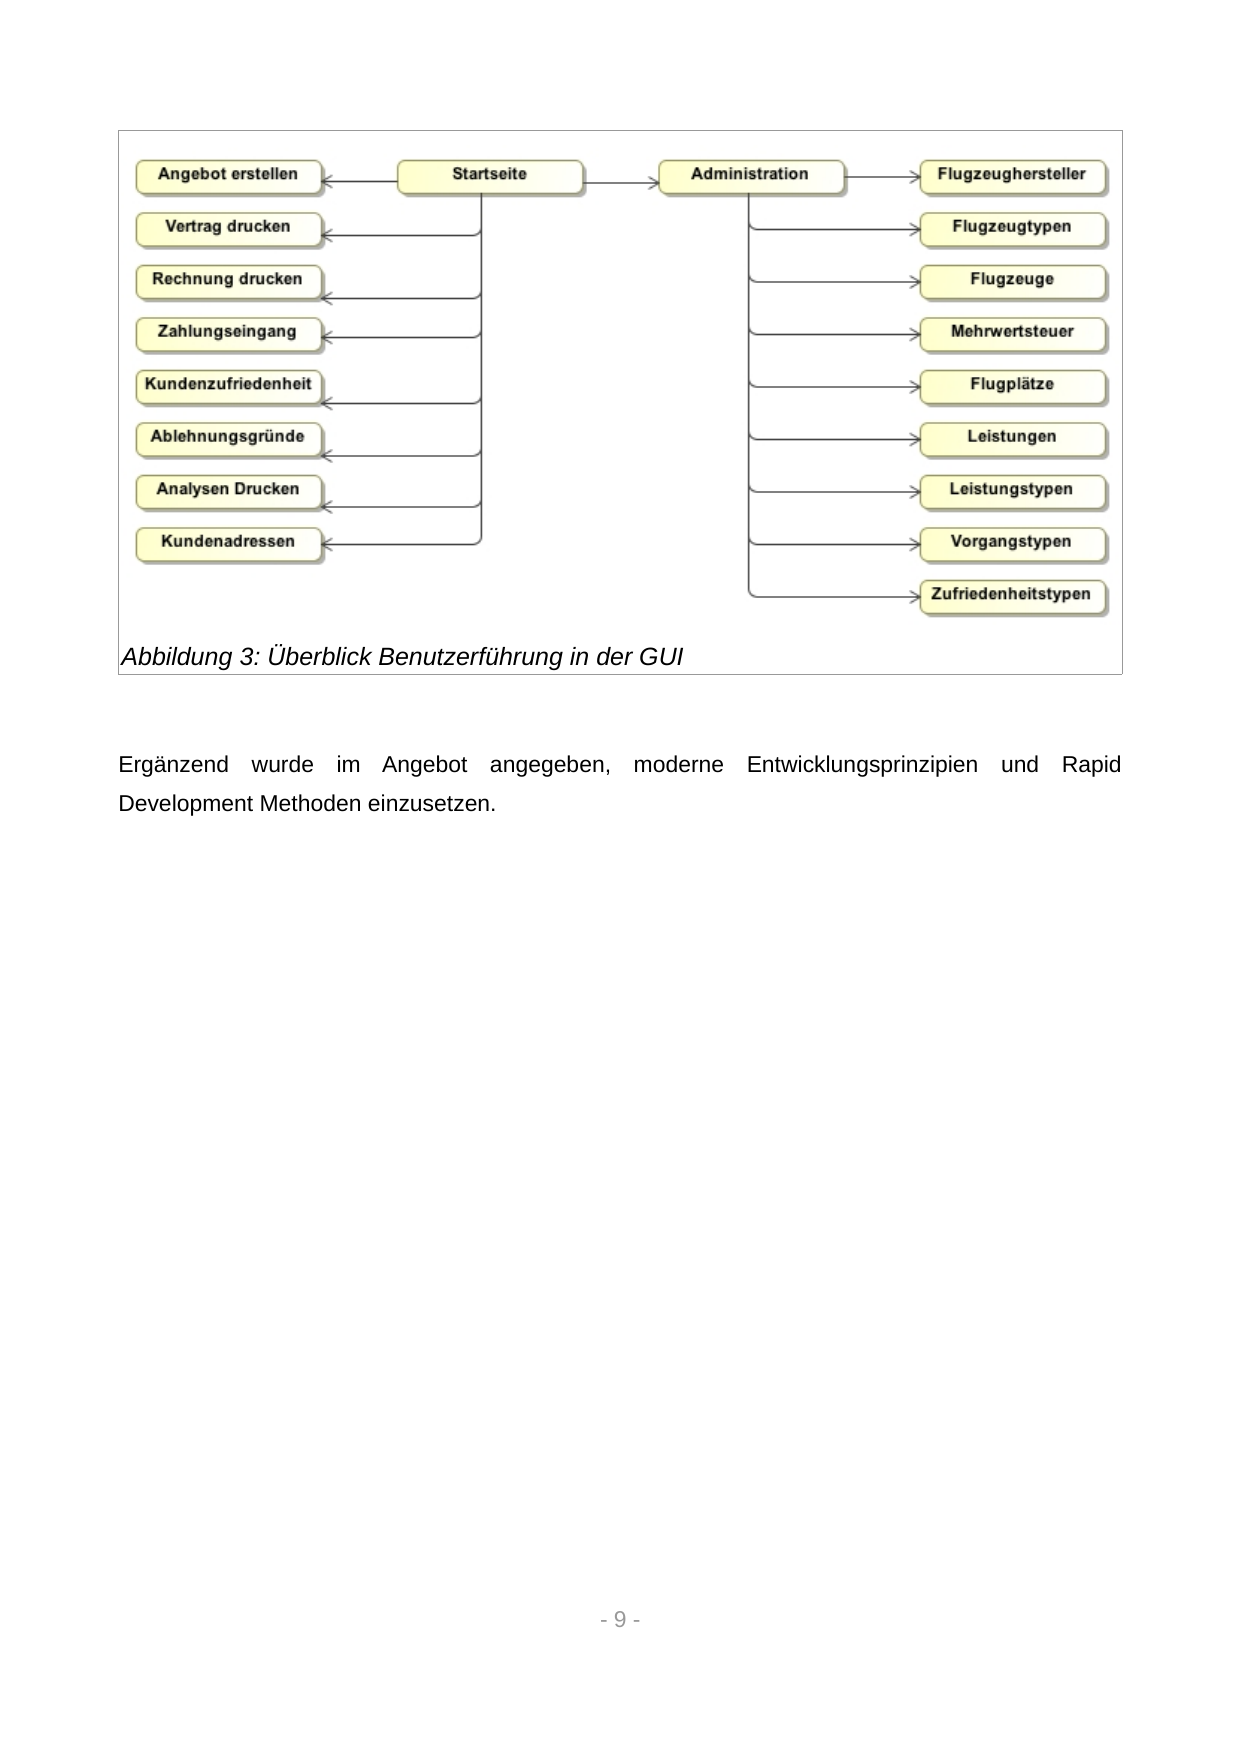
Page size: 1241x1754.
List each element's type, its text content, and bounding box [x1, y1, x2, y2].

text Abbildung 3: Überblick Benutzerführung in der GUI [121, 628, 1119, 671]
text Ergänzend wurde im Angebot angegeben, moderne Entwicklungsprinzipien und Rapid Development Methoden einzusetzen. [118, 751, 1122, 817]
picture [121, 145, 1120, 628]
